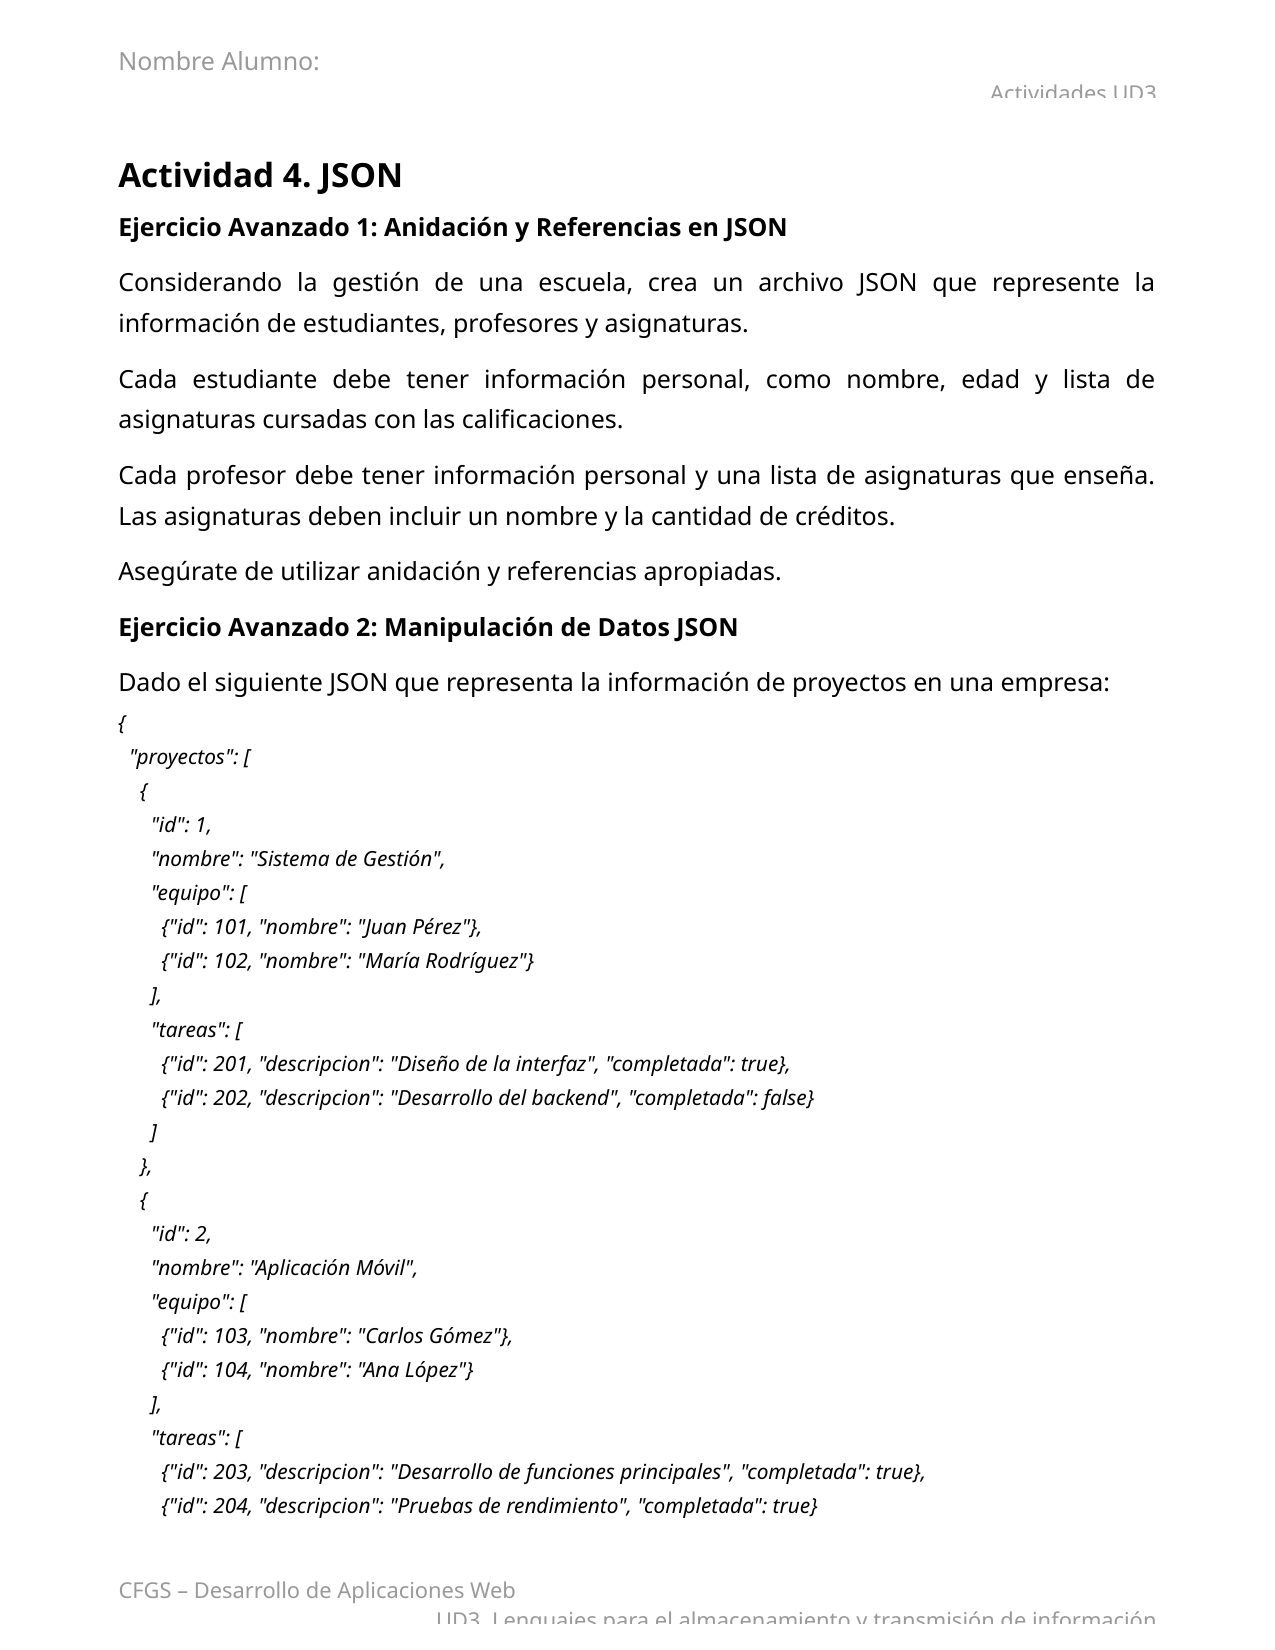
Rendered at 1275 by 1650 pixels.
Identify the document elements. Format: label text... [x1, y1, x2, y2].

text Ejercicio Avanzado 2: Manipulación de Datos JSON [118, 609, 1157, 643]
subtitle Actividad 4. JSON [118, 152, 1157, 197]
text Asegúrate de utilizar anidación y referencias apropiadas. [118, 554, 1157, 588]
text Cada estudiante debe tener información personal, como nombre, edad y lista de asignaturas cursadas con las calificaciones. [118, 361, 1157, 436]
text Dado el siguiente JSON que representa la información de proyectos en una empresa: [118, 664, 1157, 699]
text Cada profesor debe tener información personal y una lista de asignaturas que enseña. Las asignaturas deben incluir un nombre y la cantidad de créditos. [118, 457, 1157, 532]
text Ejercicio Avanzado 1: Anidación y Referencias en JSON [118, 209, 1157, 244]
text { "proyectos": [ { "id": 1, "nombre": "Sistema de Gestión", "equipo": [ {"id": 101, "nombre": "Juan Pérez"}, {"id": 102, "nombre": "María Rodríguez"} ], "tareas": [ {"id": 201, "descripcion": "Diseño de la interfaz", "completada": true}, {"id": 202, "descripcion": "Desarrollo del backend", "completada": false} ] }, { "id": 2, "nombre": "Aplicación Móvil", "equipo": [ {"id": 103, "nombre": "Carlos Gómez"}, {"id": 104, "nombre": "Ana López"} ], "tareas": [ {"id": 203, "descripcion": "Desarrollo de funciones principales", "completada": true}, {"id": 204, "descripcion": "Pruebas de rendimiento", "completada": true} [118, 708, 1157, 1520]
text Considerando la gestión de una escuela, crea un archivo JSON que represente la información de estudiantes, profesores y asignaturas. [118, 265, 1157, 340]
